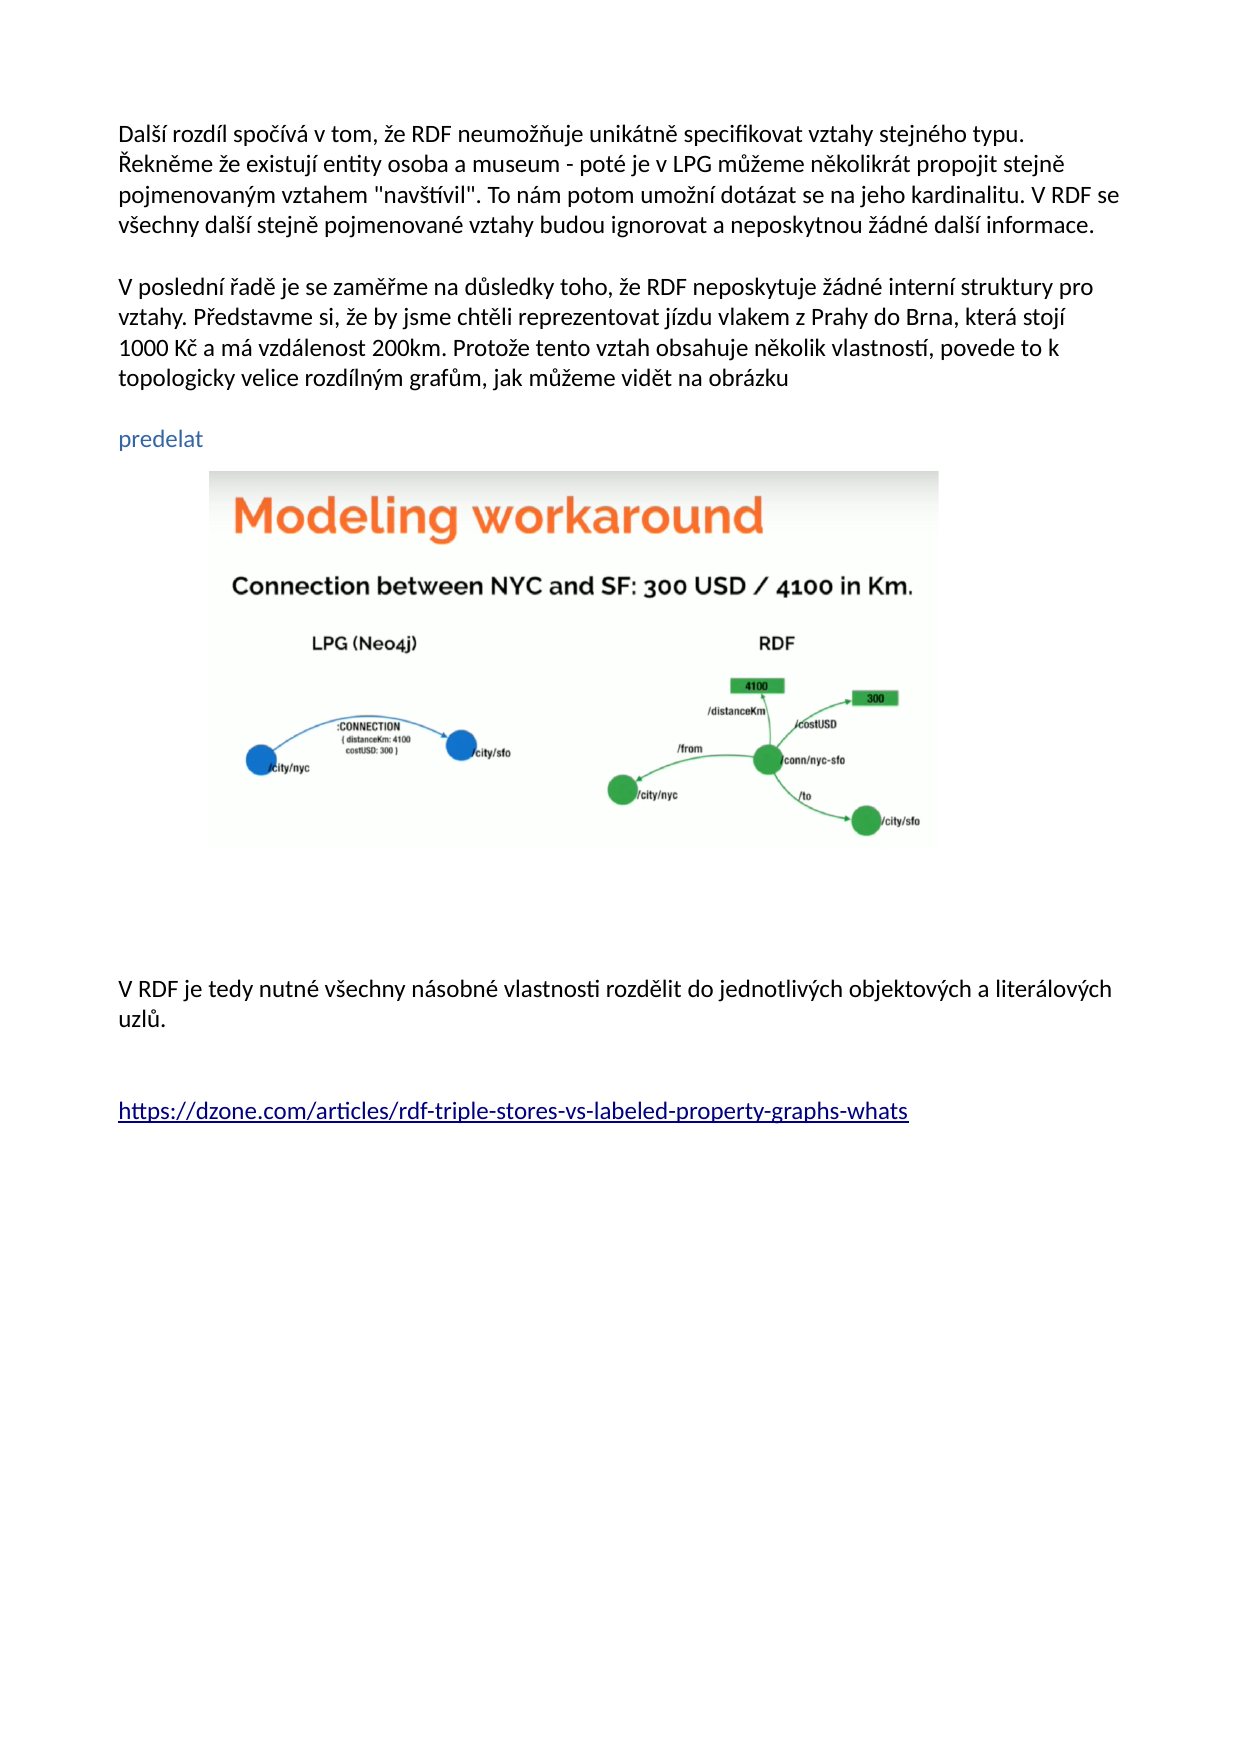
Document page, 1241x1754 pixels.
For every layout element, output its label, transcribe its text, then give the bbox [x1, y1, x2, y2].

text predelat [118, 423, 1122, 454]
text V poslední řadě je se zaměřme na důsledky toho, že RDF neposkytuje žádné interní struktury pro vztahy. Představme si, že by jsme chtěli reprezentovat jízdu vlakem z Prahy do Brna, která stojí 1000 Kč a má vzdálenost 200km. Protože tento vztah obsahuje několik vlastností, povede to k topologicky velice rozdílným grafům, jak můžeme vidět na obrázku [118, 271, 1122, 393]
text Další rozdíl spočívá v tom, že RDF neumožňuje unikátně specifikovat vztahy stejného typu. Řekněme že existují entity osoba a museum - poté je v LPG můžeme několikrát propojit stejně pojmenovaným vztahem "navštívil". To nám potom umožní dotázat se na jeho kardinalitu. V RDF se všechny další stejně pojmenované vztahy budou ignorovat a neposkytnou žádné další informace. [118, 118, 1122, 240]
picture [209, 471, 939, 849]
text https://dzone.com/articles/rdf-triple-stores-vs-labeled-property-graphs-whats [118, 1095, 1122, 1125]
text V RDF je tedy nutné všechny násobné vlastnosti rozdělit do jednotlivých objektových a literálových uzlů. [118, 973, 1122, 1034]
